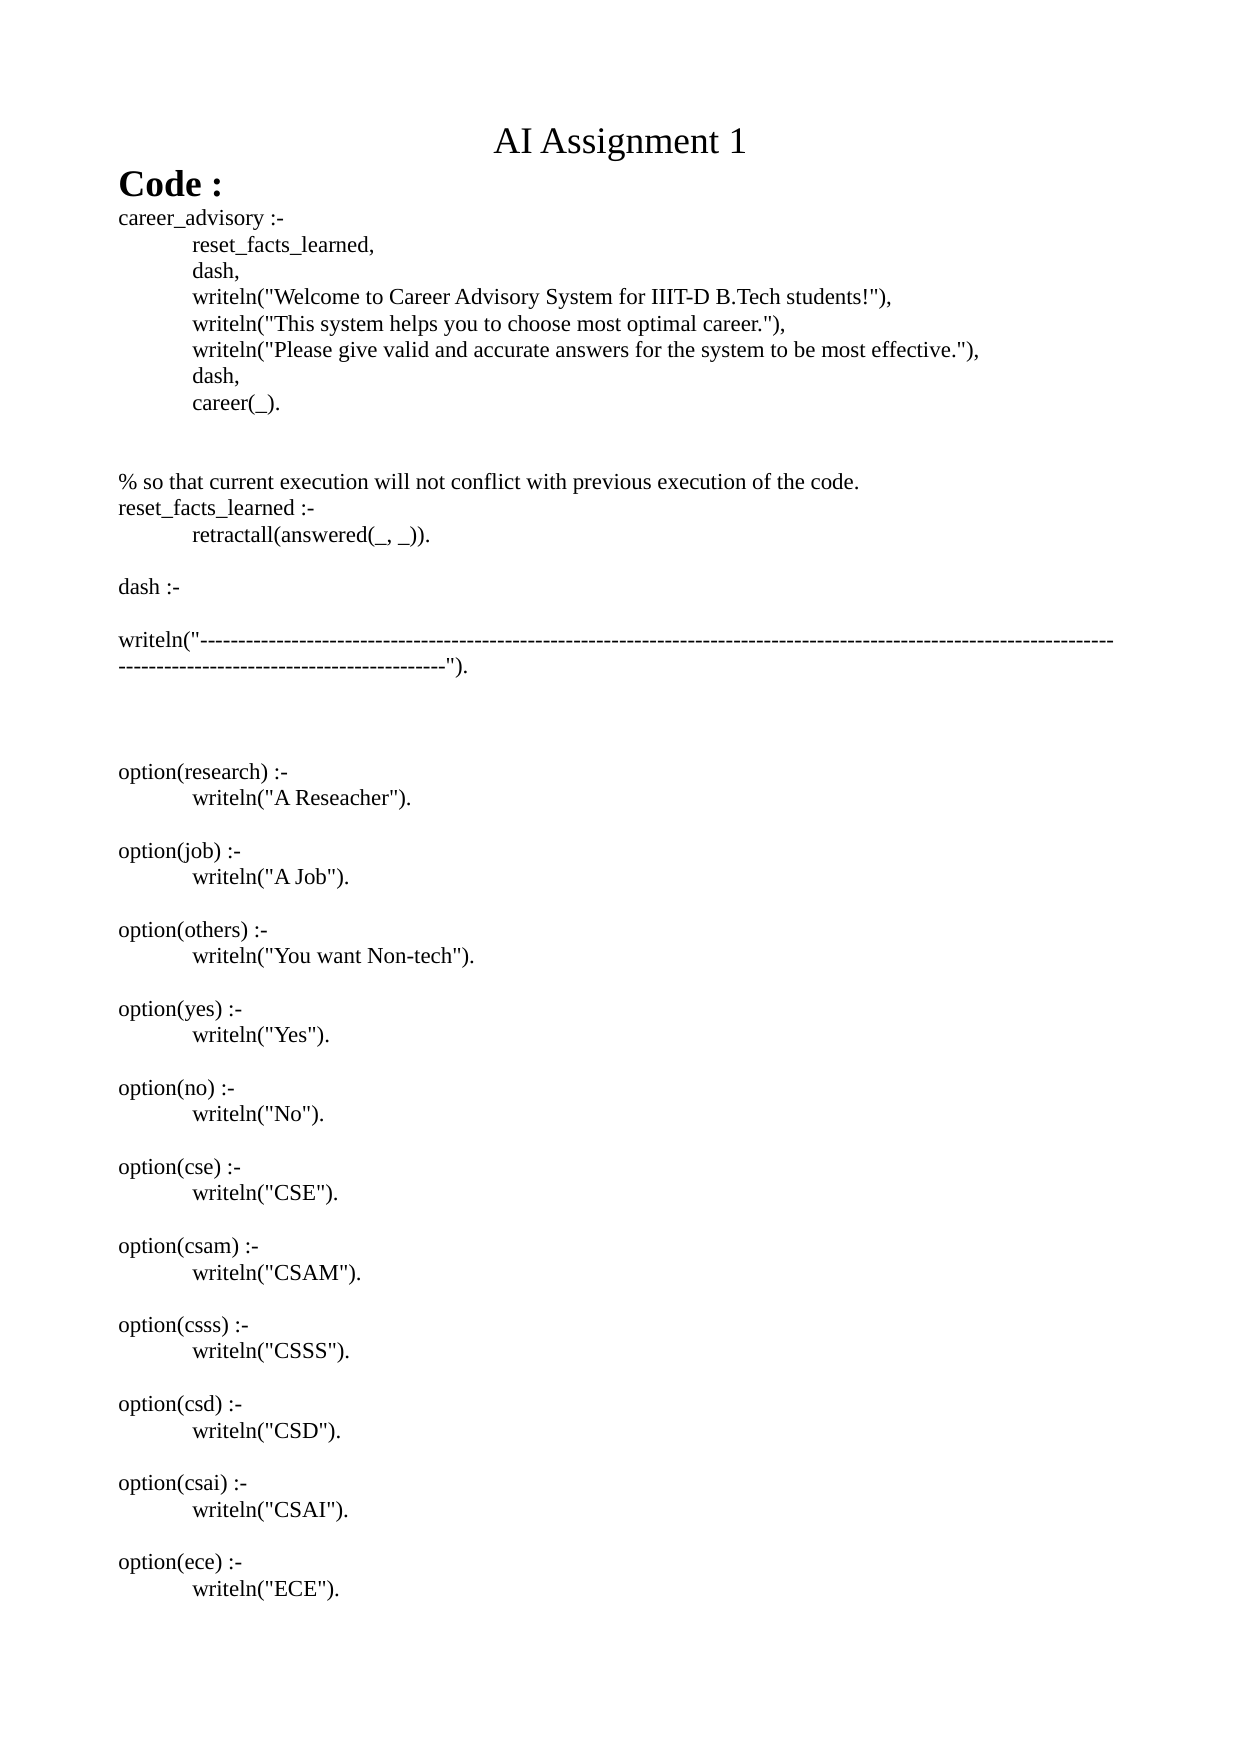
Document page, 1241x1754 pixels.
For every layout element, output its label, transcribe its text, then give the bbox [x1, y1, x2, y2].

text dash, [118, 257, 1122, 283]
text AI Assignment 1 [118, 118, 1122, 161]
text option(ece) :- [118, 1548, 1122, 1575]
text dash, [118, 362, 1122, 389]
text writeln("-------------------------------------------------------------------------------------------------------------------------------------------------------------------"). [118, 600, 1122, 679]
text writeln("Welcome to Career Advisory System for IIIT-D B.Tech students!"), [118, 283, 1122, 310]
text option(yes) :- [118, 995, 1122, 1021]
text writeln("ECE"). [118, 1575, 1122, 1601]
text option(others) :- [118, 916, 1122, 942]
text writeln("This system helps you to choose most optimal career."), [118, 310, 1122, 336]
text writeln("CSSS"). [118, 1338, 1122, 1364]
text career(_). [118, 389, 1122, 415]
text option(csam) :- [118, 1232, 1122, 1258]
text writeln("CSAM"). [118, 1258, 1122, 1285]
text Code : [118, 161, 1122, 204]
text dash :- [118, 573, 1122, 600]
text % so that current execution will not conflict with previous execution of the code. [118, 468, 1122, 494]
text writeln("Please give valid and accurate answers for the system to be most effective."), [118, 336, 1122, 362]
text writeln("CSAI"). [118, 1496, 1122, 1522]
text writeln("CSE"). [118, 1179, 1122, 1206]
text reset_facts_learned :- [118, 494, 1122, 521]
text option(no) :- [118, 1074, 1122, 1100]
text writeln("You want Non-tech"). [118, 942, 1122, 969]
text writeln("A Job"). [118, 863, 1122, 889]
text option(cse) :- [118, 1153, 1122, 1179]
text writeln("Yes"). [118, 1021, 1122, 1048]
text writeln("A Reseacher"). [118, 784, 1122, 811]
text option(job) :- [118, 837, 1122, 863]
text career_advisory :- [118, 204, 1122, 231]
text writeln("No"). [118, 1100, 1122, 1127]
text option(research) :- [118, 758, 1122, 784]
text option(csai) :- [118, 1469, 1122, 1496]
text option(csss) :- [118, 1311, 1122, 1338]
text option(csd) :- [118, 1390, 1122, 1417]
text reset_facts_learned, [118, 231, 1122, 257]
text retractall(answered(_, _)). [118, 521, 1122, 547]
text writeln("CSD"). [118, 1417, 1122, 1443]
